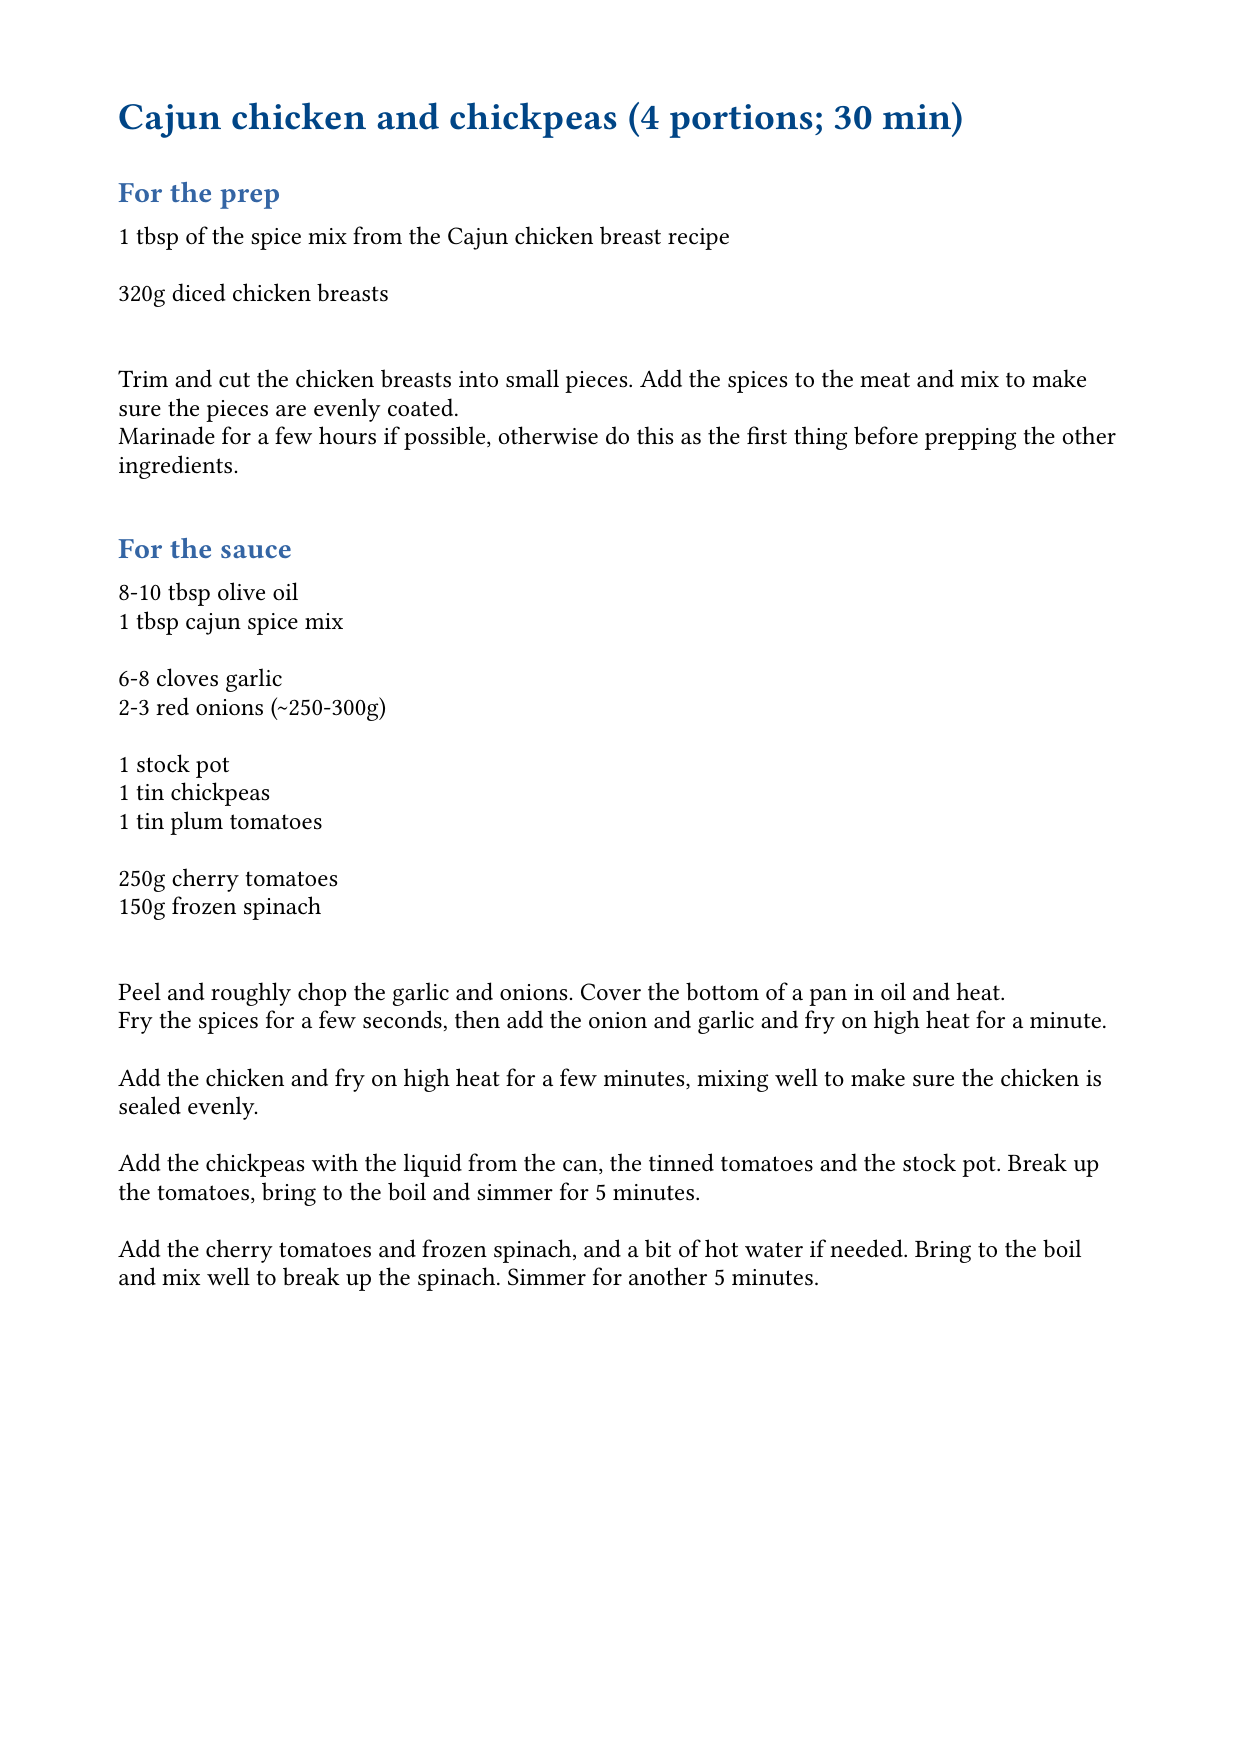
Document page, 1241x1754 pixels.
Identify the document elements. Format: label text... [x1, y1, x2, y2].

text Fry the spices for a few seconds, then add the onion and garlic and fry on high heat for a minute. [118, 1007, 1122, 1035]
text 150g frozen spinach [118, 892, 1122, 921]
text 6-8 cloves garlic [118, 664, 1122, 693]
text Marinade for a few hours if possible, otherwise do this as the first thing before prepping the other ingredients. [118, 422, 1122, 479]
text 1 tbsp of the spice mix from the Cajun chicken breast recipe [118, 222, 1122, 251]
text Peel and roughly chop the garlic and onions. Cover the bottom of a pan in oil and heat. [118, 978, 1122, 1007]
text 8-10 tbsp olive oil [118, 578, 1122, 607]
subtitle For the sauce [118, 533, 1122, 566]
text Add the chickpeas with the liquid from the can, the tinned tomatoes and the stock pot. Break up the tomatoes, bring to the boil and simmer for 5 minutes. [118, 1149, 1122, 1206]
text Add the chicken and fry on high heat for a few minutes, mixing well to make sure the chicken is sealed evenly. [118, 1064, 1122, 1121]
text 2-3 red onions (~250-300g) [118, 693, 1122, 721]
text 1 tin plum tomatoes [118, 807, 1122, 835]
text 320g diced chicken breasts [118, 279, 1122, 308]
subtitle For the prep [118, 177, 1122, 210]
text 1 tbsp cajun spice mix [118, 607, 1122, 636]
subtitle Cajun chicken and chickpeas (4 portions; 30 min) [118, 96, 1122, 139]
text Add the cherry tomatoes and frozen spinach, and a bit of hot water if needed. Bring to the boil and mix well to break up the spinach. Simmer for another 5 minutes. [118, 1235, 1122, 1292]
text 250g cherry tomatoes [118, 864, 1122, 892]
text Trim and cut the chicken breasts into small pieces. Add the spices to the meat and mix to make sure the pieces are evenly coated. [118, 365, 1122, 422]
text 1 stock pot [118, 750, 1122, 778]
text 1 tin chickpeas [118, 778, 1122, 807]
